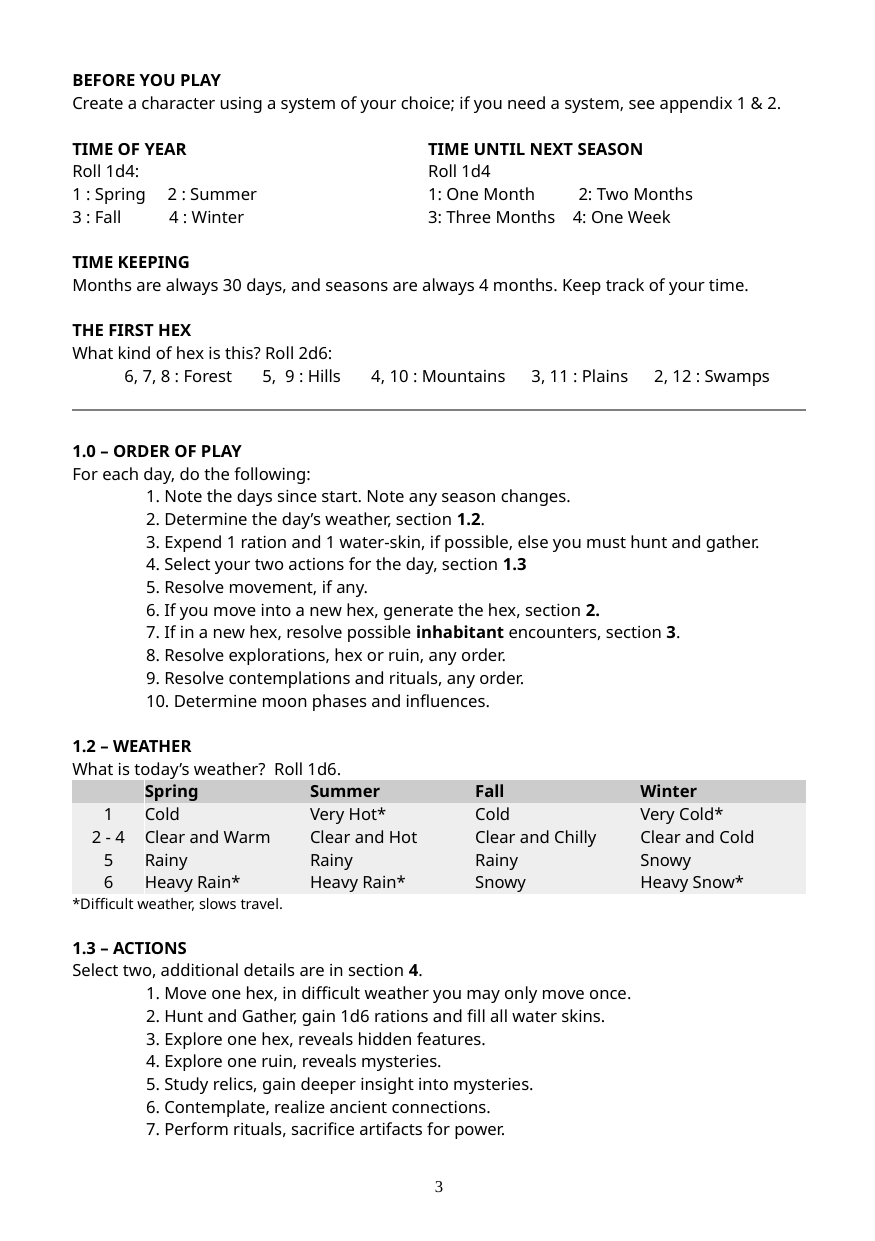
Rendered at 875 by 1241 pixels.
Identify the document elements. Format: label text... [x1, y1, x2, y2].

table_cell Very Cold* [640, 803, 806, 826]
text 1. Move one hex, in difficult weather you may only move once. [146, 982, 806, 1004]
text 8. Resolve explorations, hex or ruin, any order. [146, 644, 806, 667]
text 1. Note the days since start. Note any season changes. [146, 485, 806, 508]
text 1.2 – WEATHER [72, 735, 806, 757]
table_header Winter [640, 780, 806, 803]
table_cell Heavy Rain* [310, 871, 475, 894]
table_cell Very Hot* [310, 803, 475, 826]
table_cell Cold [475, 803, 640, 826]
text Months are always 30 days, and seasons are always 4 months. Keep track of your time. [72, 273, 806, 296]
table_cell Clear and Cold [640, 826, 806, 848]
text 3. Explore one hex, reveals hidden features. [146, 1027, 806, 1050]
table_cell 2 - 4 [72, 826, 144, 848]
table_cell Cold [145, 803, 310, 826]
text 9. Resolve contemplations and rituals, any order. [146, 667, 806, 689]
text 1.0 – ORDER OF PLAY For each day, do the following: [72, 439, 806, 485]
text 7. Perform rituals, sacrifice artifacts for power. [146, 1118, 806, 1141]
table_header TIME UNTIL NEXT SEASON Roll 1d4 1: One Month 2: Two Months 3: Three Months 4: One Week [428, 137, 806, 228]
text 10. Determine moon phases and influences. [146, 689, 806, 712]
table_header [72, 780, 144, 803]
text What is today’s weather? Roll 1d6. [72, 757, 806, 780]
table_cell Clear and Chilly [475, 826, 640, 848]
text 4. Select your two actions for the day, section 1.3 [146, 553, 806, 576]
text 2. Determine the day’s weather, section 1.2. [146, 508, 806, 530]
text Select two, additional details are in section 4. [72, 959, 806, 982]
text Create a character using a system of your choice; if you need a system, see appendix 1 & 2. [72, 92, 806, 114]
table_header Spring [145, 780, 310, 803]
text 3. Expend 1 ration and 1 water-skin, if possible, else you must hunt and gather. [146, 530, 806, 553]
text 2. Hunt and Gather, gain 1d6 rations and fill all water skins. [146, 1004, 806, 1027]
table_cell Clear and Hot [310, 826, 475, 848]
table_cell Snowy [475, 871, 640, 894]
text 6. Contemplate, realize ancient connections. [146, 1095, 806, 1118]
table_cell Heavy Rain* [145, 871, 310, 894]
table_cell Rainy [310, 848, 475, 871]
table_cell Clear and Warm [145, 826, 310, 848]
text 5. Resolve movement, if any. 6. If you move into a new hex, generate the hex, section 2. 7. If in a new hex, resolve possible inhabitant encounters, section 3. [146, 576, 806, 644]
text THE FIRST HEX [72, 319, 806, 341]
table_cell Heavy Snow* [640, 871, 806, 894]
table_header TIME OF YEAR Roll 1d4: 1 : Spring 2 : Summer 3 : Fall 4 : Winter [72, 137, 428, 228]
table_cell 5 [72, 848, 144, 871]
table_cell Rainy [475, 848, 640, 871]
text 4. Explore one ruin, reveals mysteries. [146, 1050, 806, 1072]
table_cell Snowy [640, 848, 806, 871]
text 1.3 – ACTIONS [72, 936, 806, 959]
table_cell 1 [72, 803, 144, 826]
text *Difficult weather, slows travel. [72, 894, 806, 913]
table_header Fall [475, 780, 640, 803]
table_cell 6 [72, 871, 144, 894]
table_cell Rainy [145, 848, 310, 871]
text 5. Study relics, gain deeper insight into mysteries. [146, 1072, 806, 1095]
text TIME KEEPING [72, 251, 806, 273]
table_header Summer [310, 780, 475, 803]
text What kind of hex is this? Roll 2d6: 6, 7, 8 : Forest 5, 9 : Hills 4, 10 : Mountains 3, 11 : Plains 2, 12 : Swamps [72, 341, 806, 387]
text BEFORE YOU PLAY [72, 69, 806, 92]
